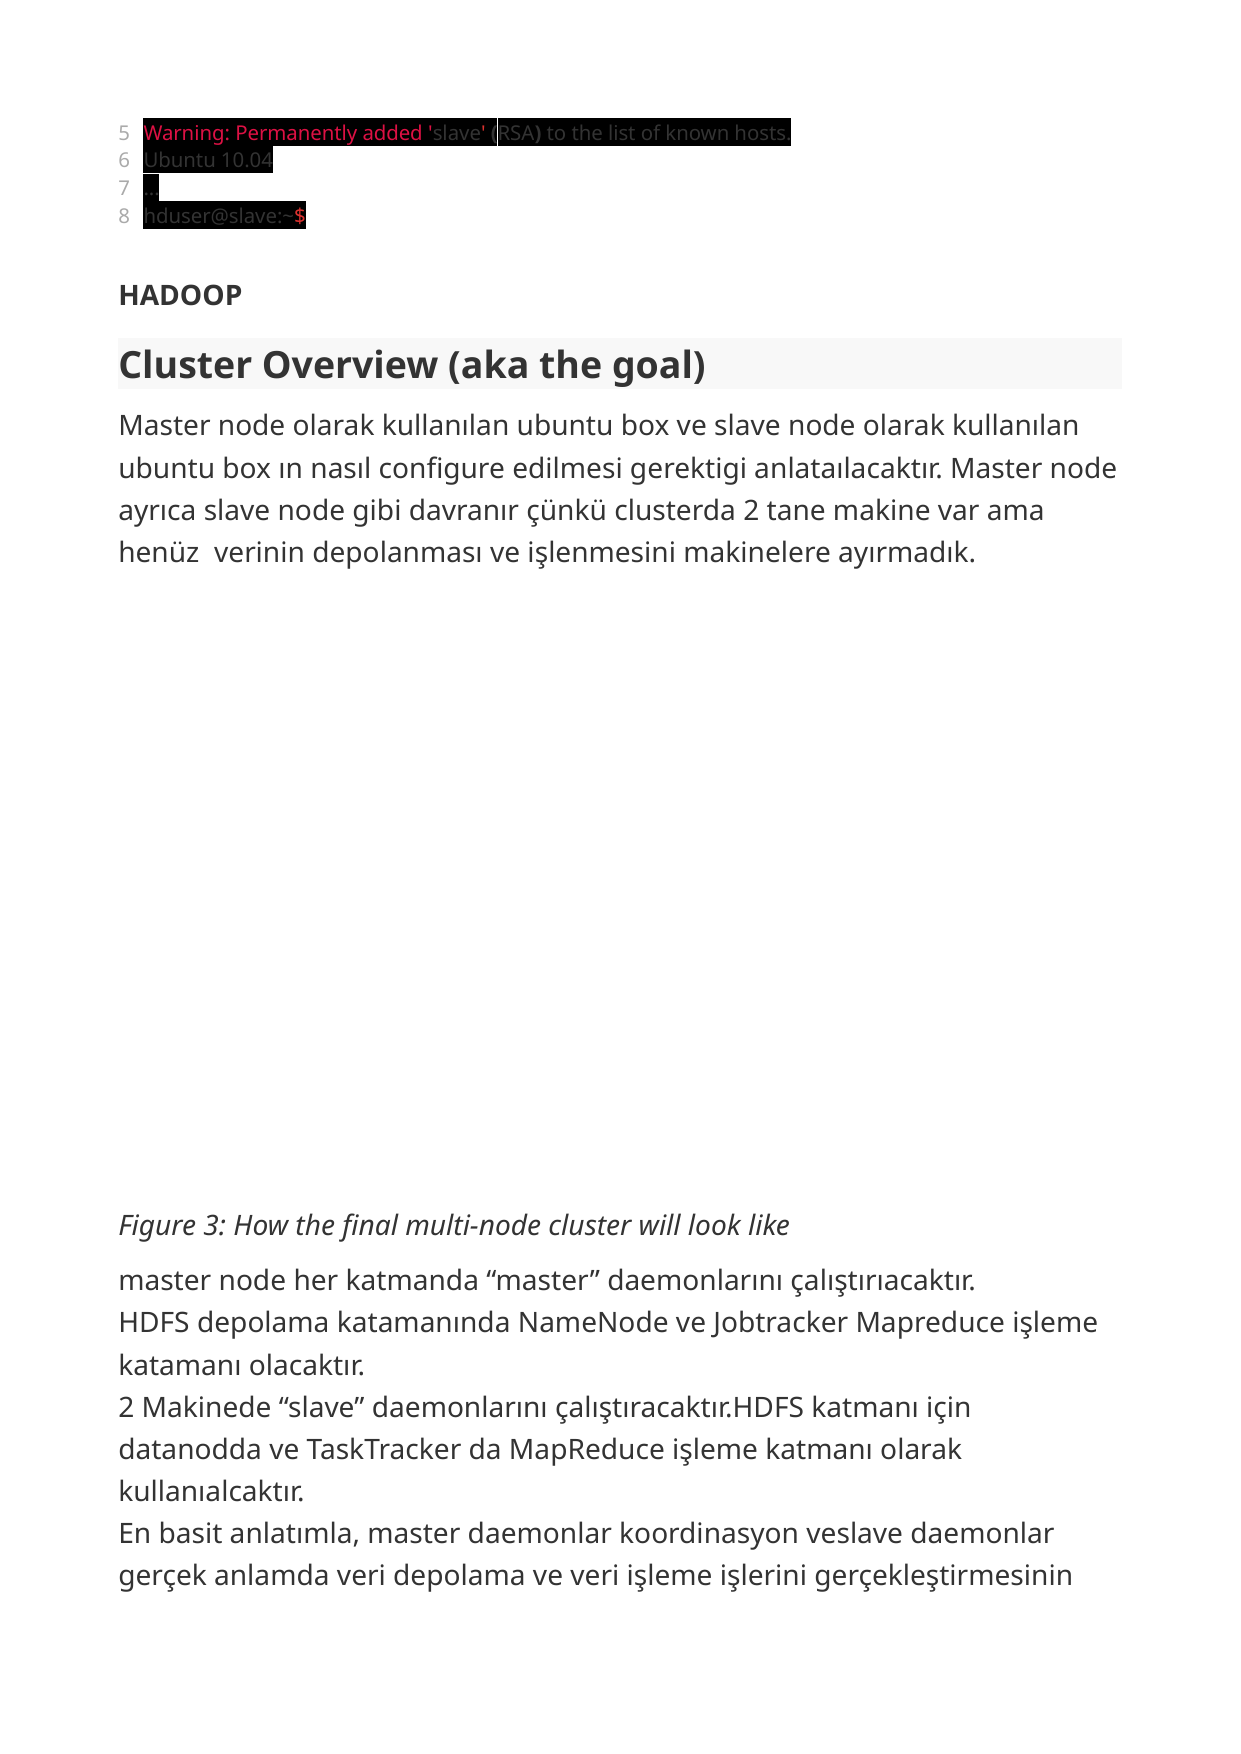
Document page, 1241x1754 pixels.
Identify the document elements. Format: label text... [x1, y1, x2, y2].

text Figure 3: How the final multi-node cluster will look like [118, 1202, 1122, 1244]
table_header Warning: Permanently added 'slave' (RSA) to the list of known hosts. Ubuntu 10.04 ... hduser@slave:~$ [143, 118, 893, 229]
text Master node olarak kullanılan ubuntu box ve slave node olarak kullanılan ubuntu box ın nasıl configure edilmesi gerektigi anlataılacaktır. Master node ayrıca slave node gibi davranır çünkü clusterda 2 tane makine var ama henüz verinin depolanması ve işlenmesini makinelere ayırmadık. [118, 402, 1122, 571]
subtitle HADOOP [118, 271, 1122, 313]
text HDFS depolama katamanında NameNode ve Jobtracker Mapreduce işleme katamanı olacaktır. [118, 1299, 1122, 1383]
text En basit anlatımla, master daemonlar koordinasyon veslave daemonlar gerçek anlamda veri depolama ve veri işleme işlerini gerçekleştirmesinin [118, 1510, 1122, 1594]
subtitle Cluster Overview (aka the goal) [118, 338, 1122, 389]
text 2 Makinede “slave” daemonlarını çalıştıracaktır.HDFS katmanı için datanodda ve TaskTracker da MapReduce işleme katmanı olarak kullanıalcaktır. [118, 1383, 1122, 1510]
text master node her katmanda “master” daemonlarını çalıştırıacaktır. [118, 1257, 1122, 1299]
table_header 5 6 7 8 [118, 118, 143, 229]
